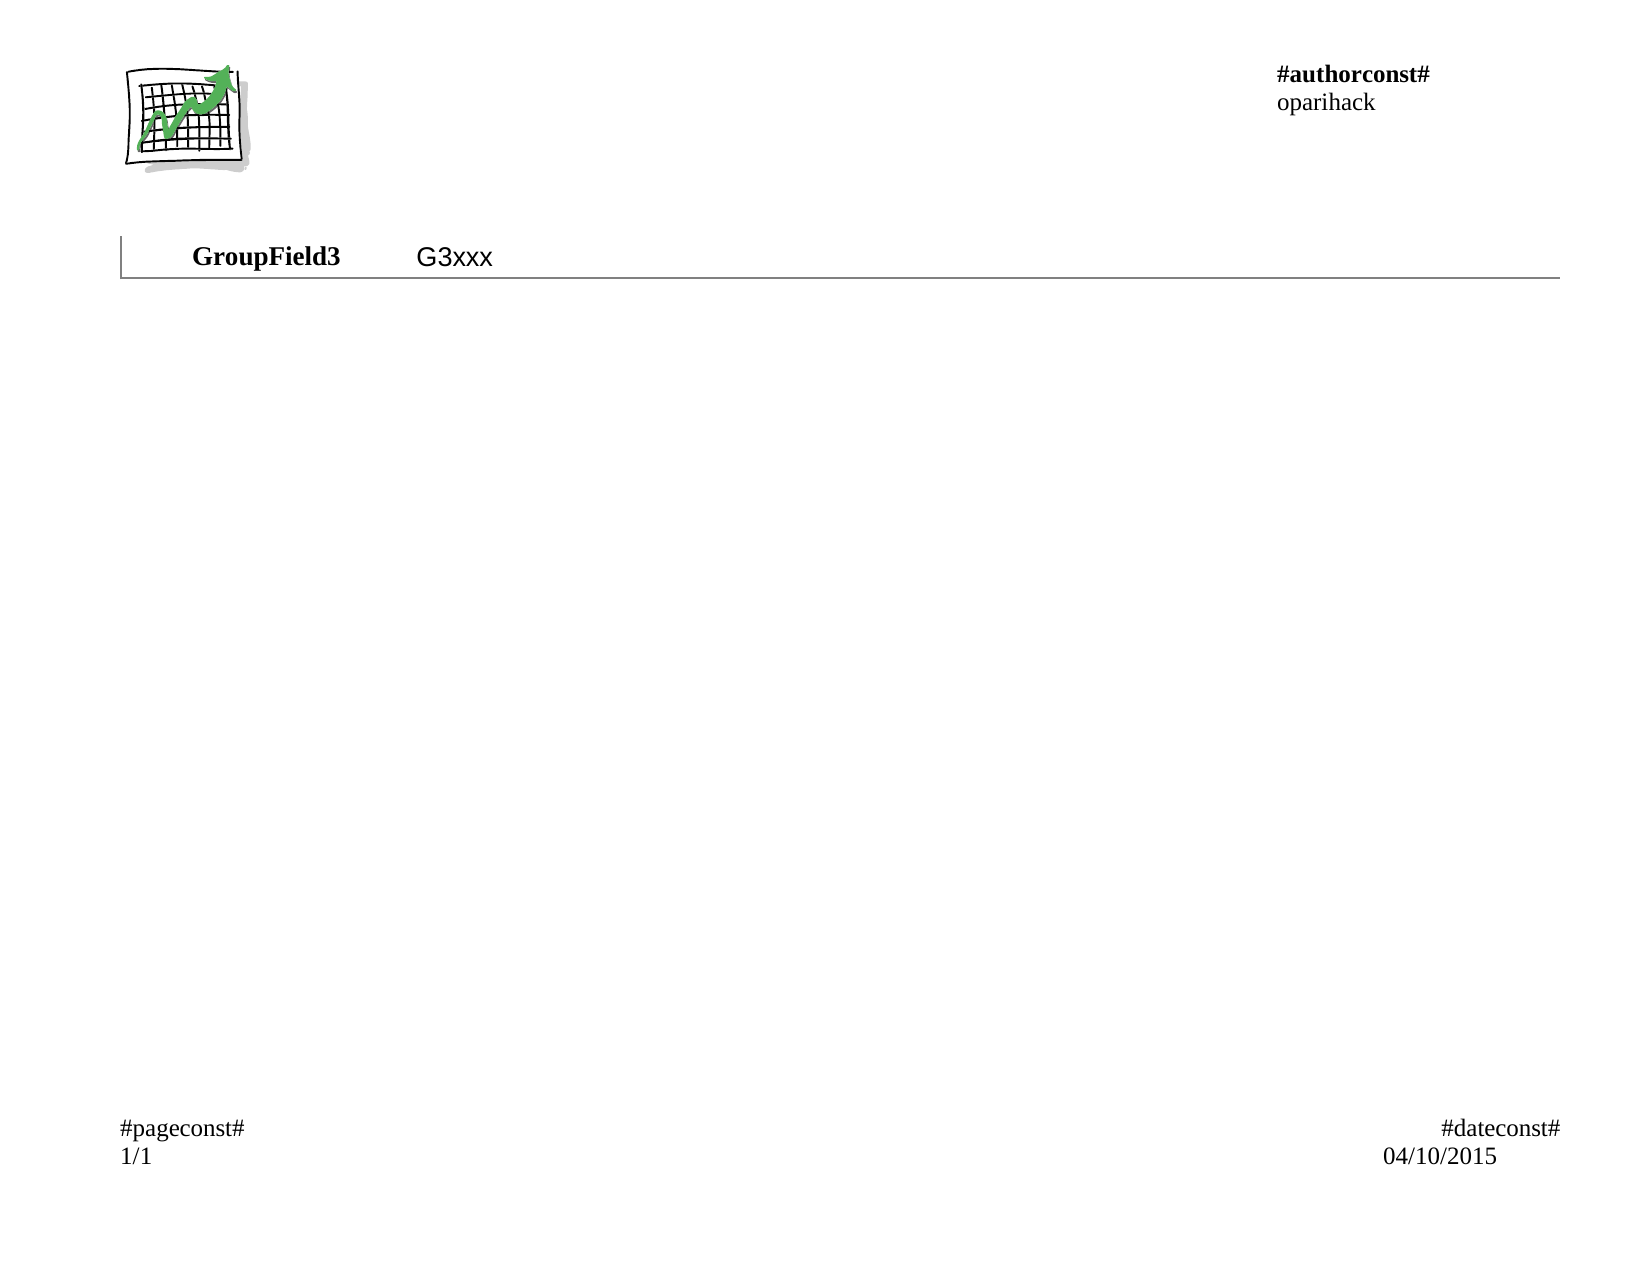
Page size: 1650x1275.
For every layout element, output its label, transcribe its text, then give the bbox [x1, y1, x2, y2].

table_header G3xxx [410, 236, 1560, 277]
table_header GroupField3 [122, 236, 410, 277]
